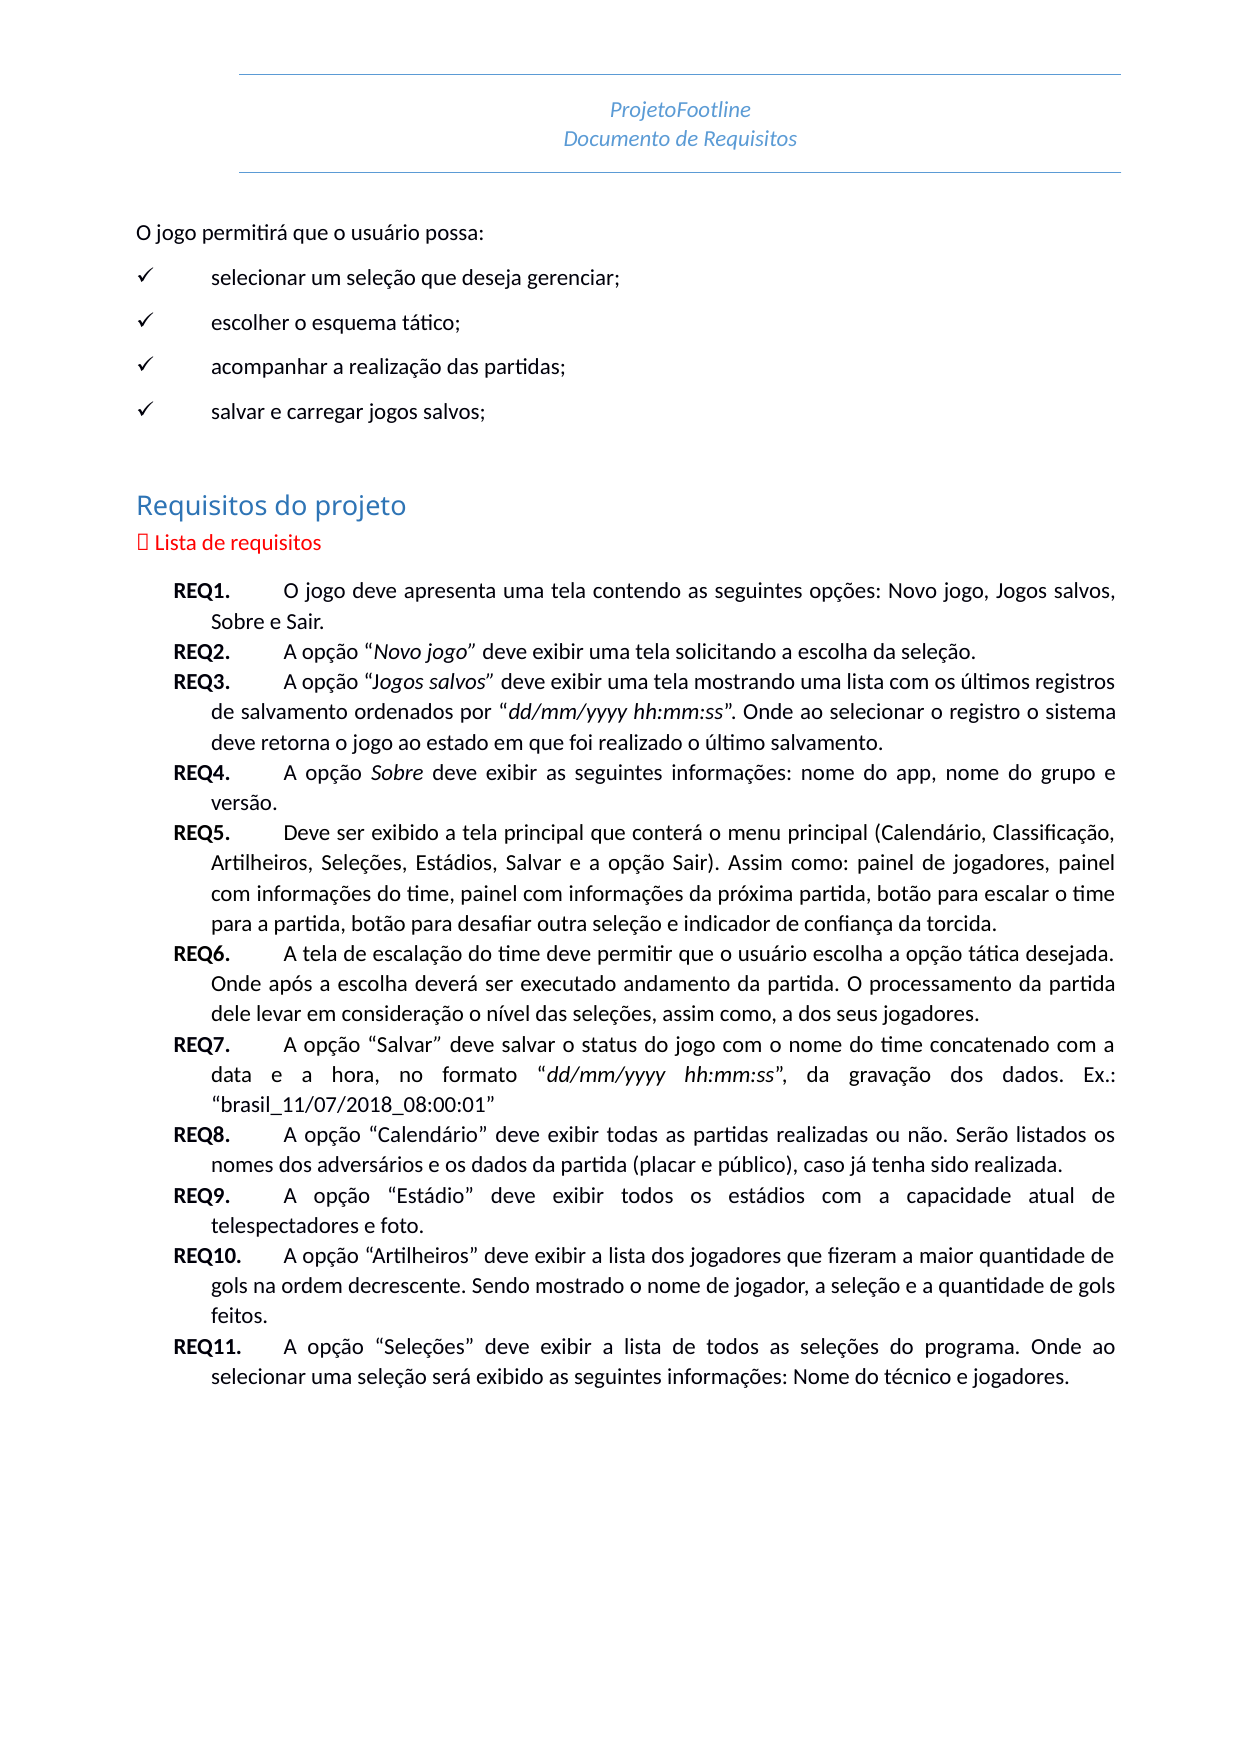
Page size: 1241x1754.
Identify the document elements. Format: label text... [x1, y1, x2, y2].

list salvar e carregar jogos salvos; [136, 397, 1117, 425]
list A opção “Calendário” deve exibir todas as partidas realizadas ou não. Serão listados os nomes dos adversários e os dados da partida (placar e público), caso já tenha sido realizada. [173, 1120, 1117, 1178]
list acompanhar a realização das partidas; [136, 352, 1117, 380]
list A opção “Novo jogo” deve exibir uma tela solicitando a escolha da seleção. [173, 637, 1117, 665]
list A opção “Jogos salvos” deve exibir uma tela mostrando uma lista com os últimos registros de salvamento ordenados por “dd/mm/yyyy hh:mm:ss”. Onde ao selecionar o registro o sistema deve retorna o jogo ao estado em que foi realizado o último salvamento. [173, 667, 1117, 756]
list A opção “Salvar” deve salvar o status do jogo com o nome do time concatenado com a data e a hora, no formato “dd/mm/yyyy hh:mm:ss”, da gravação dos dados. Ex.: “brasil_11/07/2018_08:00:01” [173, 1030, 1117, 1118]
list Deve ser exibido a tela principal que conterá o menu principal (Calendário, Classificação, Artilheiros, Seleções, Estádios, Salvar e a opção Sair). Assim como: painel de jogadores, painel com informações do time, painel com informações da próxima partida, botão para escalar o time para a partida, botão para desafiar outra seleção e indicador de confiança da torcida. [173, 818, 1117, 937]
subtitle Requisitos do projeto [136, 486, 1117, 523]
list selecionar um seleção que deseja gerenciar; [136, 263, 1117, 291]
text  Lista de requisitos [136, 526, 1117, 557]
list O jogo deve apresenta uma tela contendo as seguintes opções: Novo jogo, Jogos salvos, Sobre e Sair. [173, 577, 1117, 635]
list A opção “Artilheiros” deve exibir a lista dos jogadores que fizeram a maior quantidade de gols na ordem decrescente. Sendo mostrado o nome de jogador, a seleção e a quantidade de gols feitos. [173, 1241, 1117, 1329]
list A opção Sobre deve exibir as seguintes informações: nome do app, nome do grupo e versão. [173, 758, 1117, 816]
list escolher o esquema tático; [136, 308, 1117, 336]
list A tela de escalação do time deve permitir que o usuário escolha a opção tática desejada. Onde após a escolha deverá ser executado andamento da partida. O processamento da partida dele levar em consideração o nível das seleções, assim como, a dos seus jogadores. [173, 939, 1117, 1027]
list A opção “Seleções” deve exibir a lista de todos as seleções do programa. Onde ao selecionar uma seleção será exibido as seguintes informações: Nome do técnico e jogadores. [173, 1332, 1117, 1390]
text O jogo permitirá que o usuário possa: [136, 218, 1117, 246]
list A opção “Estádio” deve exibir todos os estádios com a capacidade atual de telespectadores e foto. [173, 1181, 1117, 1239]
